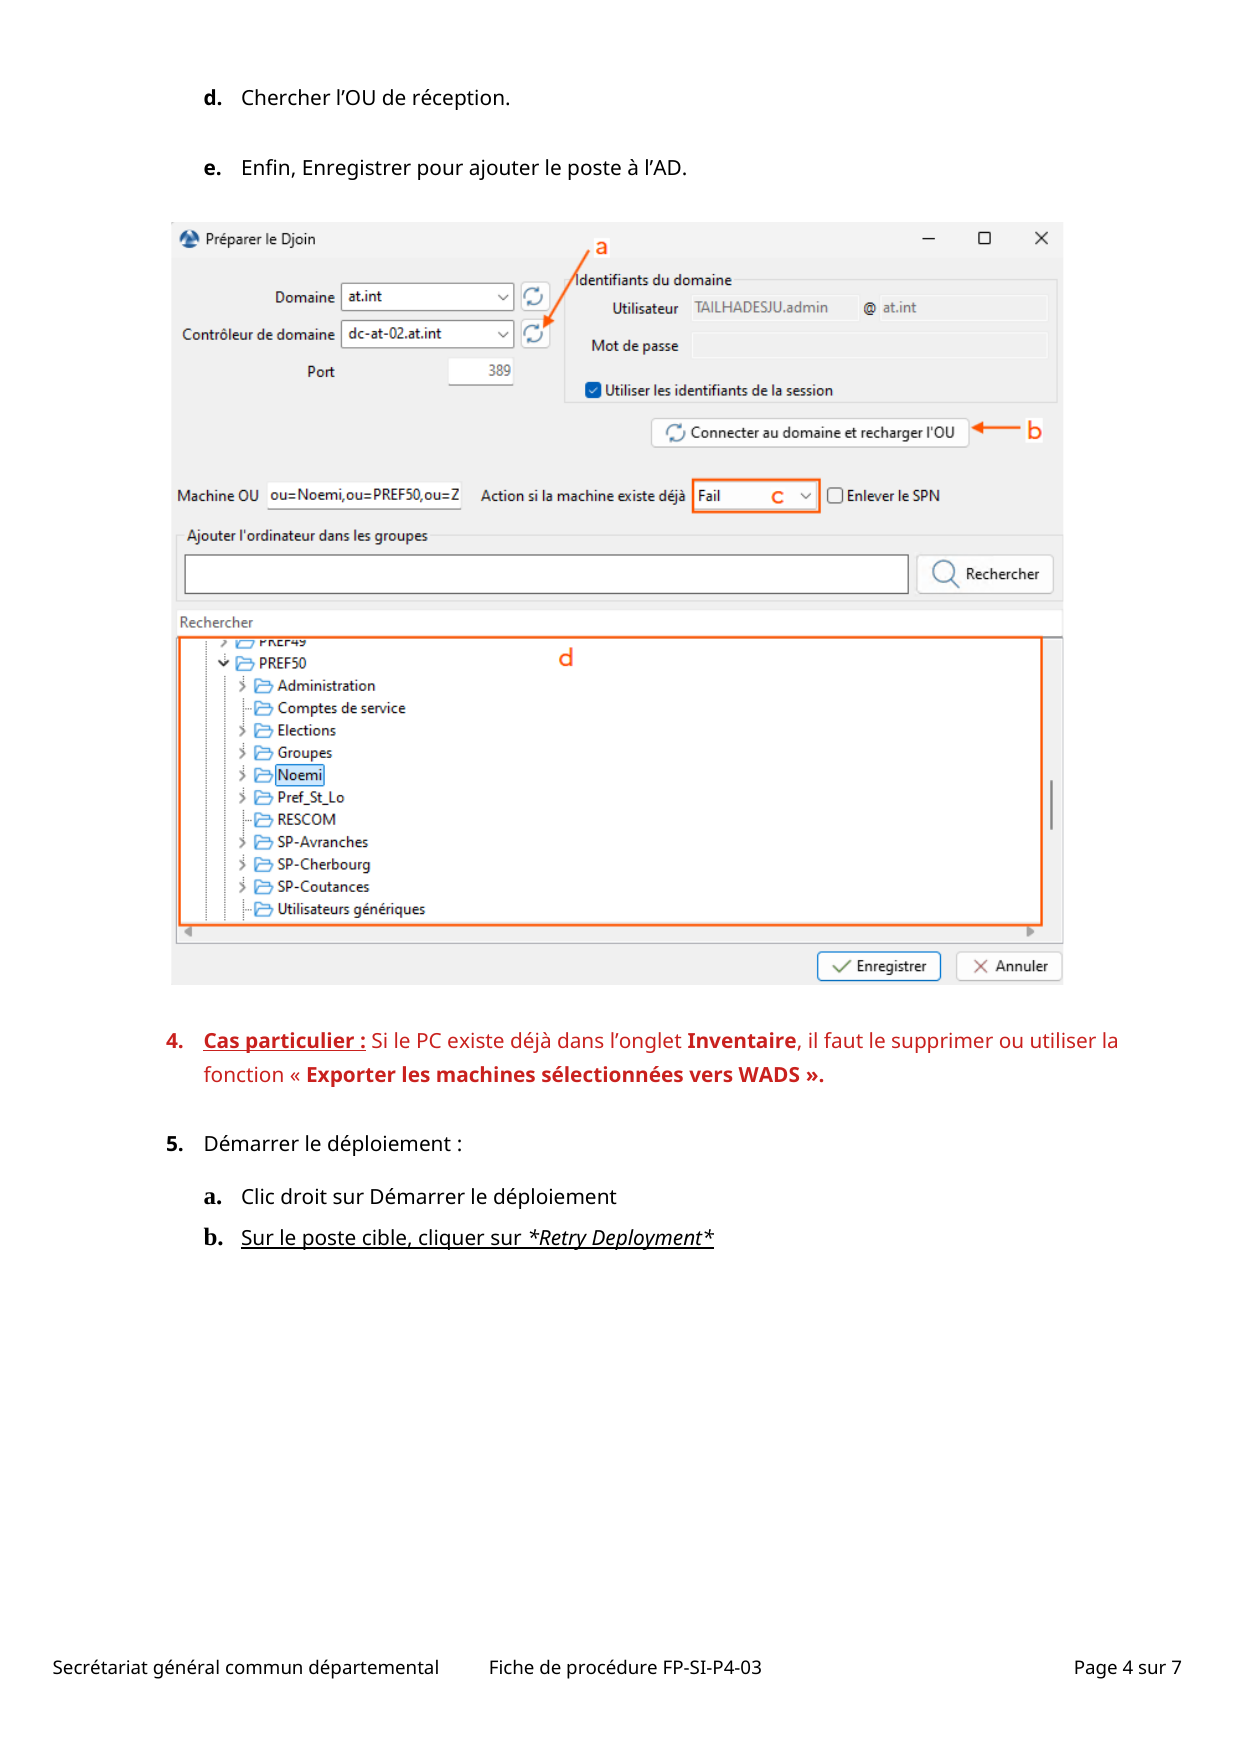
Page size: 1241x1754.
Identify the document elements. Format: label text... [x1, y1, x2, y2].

picture [171, 222, 1064, 985]
table_cell Champ d’application : SINUM pôle assistance – pôle n°4 Mode d’emploi Préparer le poste : Mettre à jour le BIOS depuis une clé usb. (Hors re mastérisations) Appliquer les paramétrages du BIOS Poste HP : Voir Fiches tirées du site NOEMI Lenovo : Voir Fiches tirées du site NOEMI IMPORTANT : Désactiver SECUREBOOT pour charger l’image. Lancement de WinPE : Accéder au menu de démarrage du BIOS Poste HP : Appuyer sur F9 au démarrage Poste Lenovo : Appuyer sur F12 au démarrage (ou Fn+F12) Poste DELL : Appuyer sur F12 au démarrage SOIT par PXE : IPV4 pour un déploiement IPXE OU par clé usb bootable contenant l’image WADS Résultat : L’ordinateur cible va se connecter au serveur de déploiement : Nommage du Poste : Une fois l’image chargée l’interface de masterisation est fonctionnelle. Entrer le nom de votre pc suivant la nomenclature mise en place : X-Entité-AASSS X = N pour un Noemi, W pour un PC fixe Entité = PREF50 / DDTM50 / DDPP50 / DDETS50 AA = Deux derniers chiffres de l’année présente sur l’étiquette d’inventaire. SSS = Trois derniers chiffres de l’étiquette du numéro d’inventaire. Exemple d’un NOEMI en préfecture ayant une étiquette 2025.NOEMIEPC05.0025 : N-PREF50-25025 Valider. Configuration du déploiement : Se rendre sur la console WAPT Ouvrir l’onglet déploiement d’OS et Actualiser la liste Clic droit sur la ligne de votre poste cible. Sélectionner la configuration parmi les suivantes : zo-W11-23h2-base : Pour les pc adsl* zo-noemi : Pour les NOEMI zo-workstation : Pour les TINY Choisir manuellement le paquet de pilotes. Préparer le Djoin Actualiser puis choisir un contrôleur de domaine dans le menu déroulant. Se connecter avec son compte admin (si le compte proposé n’est pas admin) Si le poste est déjà dans l’AD régler ce paramètre sur Overwrite Chercher l’OU de réception. Enfin, Enregistrer pour ajouter le poste à l’AD. Cas particulier : Si le PC existe déjà dans l’onglet Inventaire, il faut le supprimer ou utiliser la fonction « Exporter les machines sélectionnées vers WADS ». Démarrer le déploiement : Clic droit sur Démarrer le déploiement Sur le poste cible, cliquer sur *Retry Deployment* L’installation se lance : Optionnel : Préparer le paquet de la machine : Par défaut un paquet d’application est affecté à l’OU dans WAPT, il est possible d’ajouter un paquet à la machine au besoin. Exemple : Paquet d’une version spécifique du logiciel QGIS. Finalisation de l’installation: Une fois l’installation de l’OS terminée : Redémarrer et réactivé SECUREBOOT Dans l’onglet Inventaire, actualiser la liste puis clic droit sur la machine pour lancer les installations Dans le résumé de la machine, à droite de la fenêtre, ouvrir l’onglet Tâches pour suivre les installations. Actualiser la liste des machines afin de vérifier le status. Ajouter les groupes de sécurité au poste sur Active Directory : Avec PowerShell sur machine admin. Pour un NOEMI : Ajout de la description, ajout aux groupes NOEMI et Ring Set-PREF50ADNoemi -Nom *Nom du NOEMI* -Entite *Choix de l’entité* Pour un PC fixe : Ajout du poste dans un Ring Set-PREF50ADPC -Nom *Nom du PC* -Site *Choix du site destinataire* Redémarrer le pc autant de fois que nécessaire pour finaliser l’installation. Entre l’application des GPO et le cryptage du disque plusieurs reboot seront demandés. Supprimer l’ordinateur de l’onglet Déploiement d’OS *Pour les PC ADSL, supprimer le compte AD, le PC dans WAPT et le sortir du domaine. (Attention au mot de passe admin-local) Support d’enregistrement S:\SIDSIC-Technique\Procédures - Formulaires\SINUM Pôle n°4 - Assistance\FP-SI-P4-03 - WAPT - Déploiement de poste.odt [42, 59, 1193, 1263]
